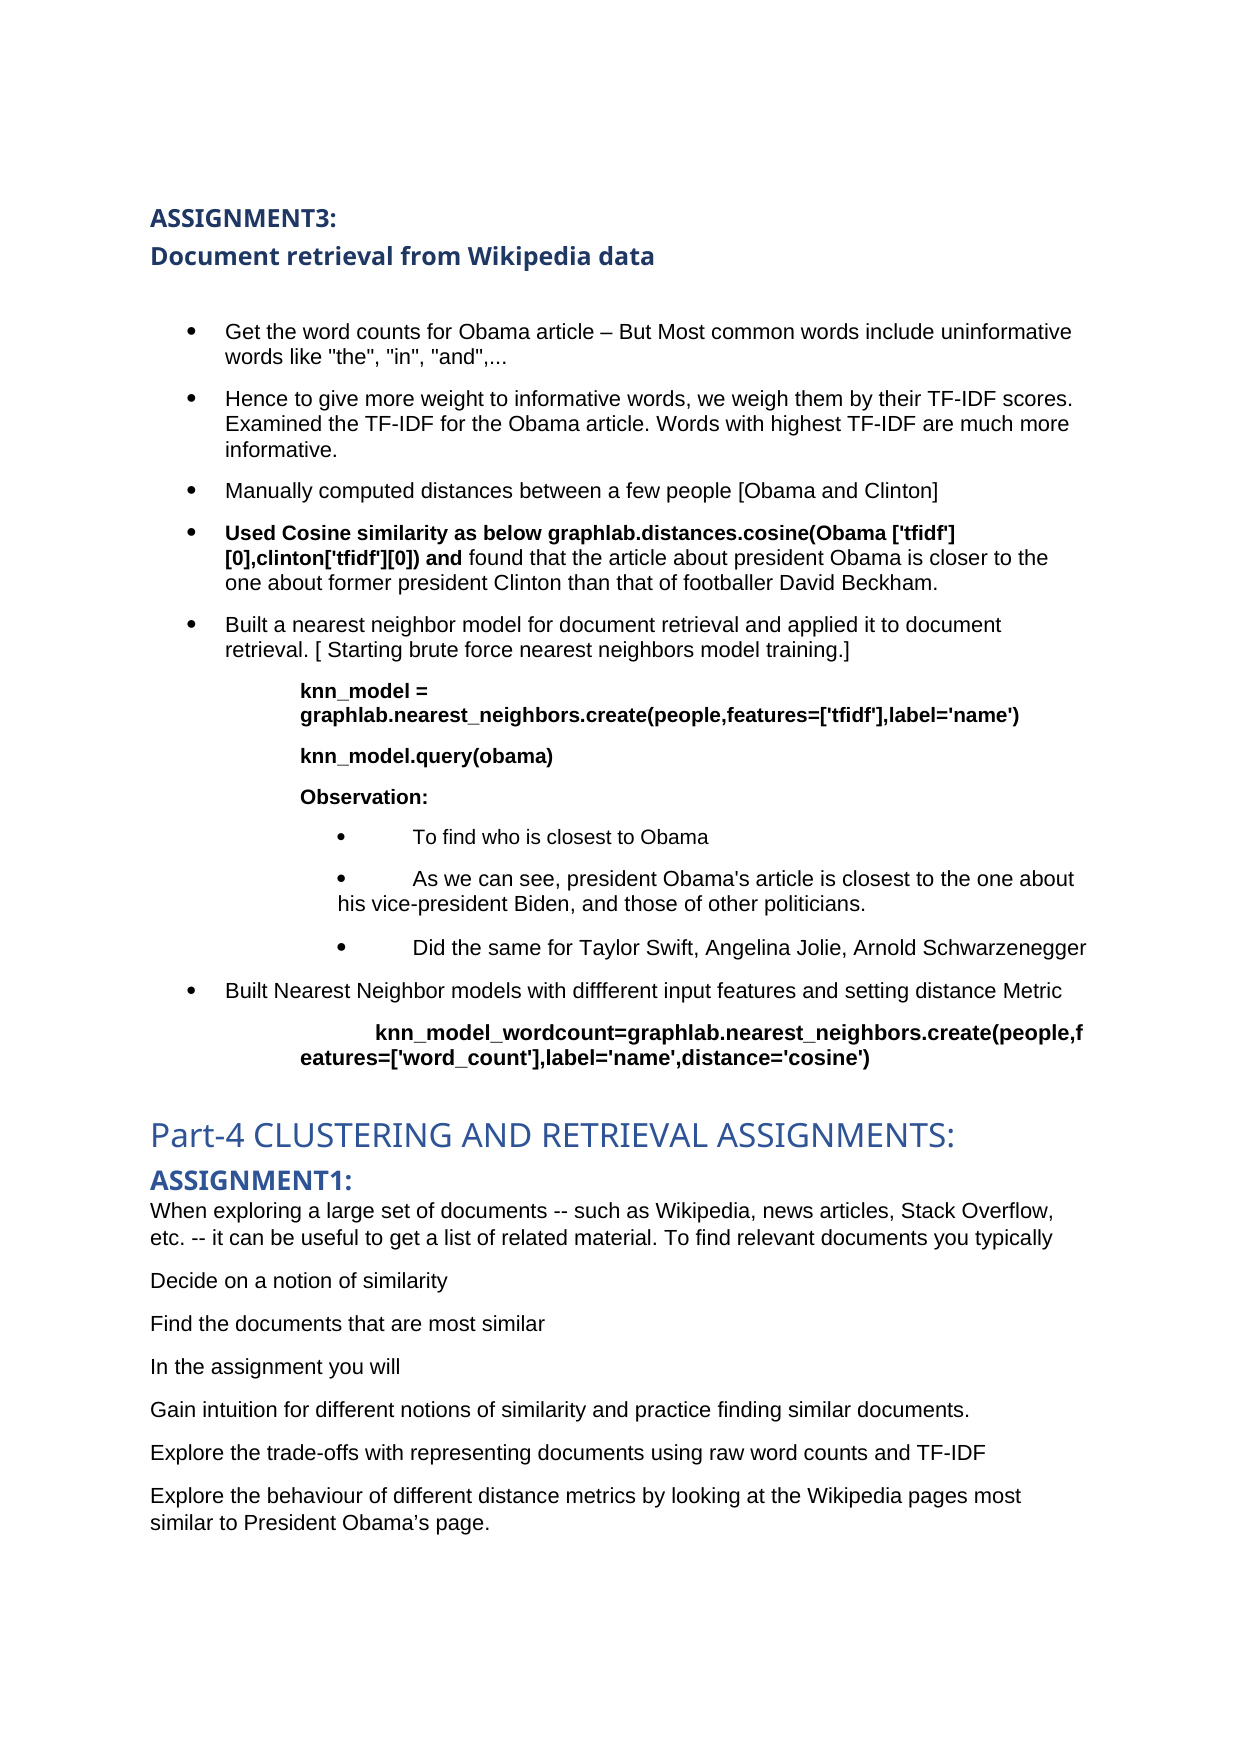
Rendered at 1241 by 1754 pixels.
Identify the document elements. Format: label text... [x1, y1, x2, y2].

text Explore the behaviour of different distance metrics by looking at the Wikipedia pages most similar to President Obama’s page. [150, 1483, 1090, 1535]
list Observation: [300, 784, 1090, 808]
list To find who is closest to Obama [337, 825, 1090, 849]
text Gain intuition for different notions of similarity and practice finding similar documents. [150, 1397, 1090, 1422]
subtitle ASSIGNMENT1: [150, 1161, 1090, 1198]
list Did the same for Taylor Swift, Angelina Jolie, Arnold Schwarzenegger [337, 933, 1090, 961]
text Find the documents that are most similar [150, 1311, 1090, 1336]
list knn_model = graphlab.nearest_neighbors.create(people,features=['tfidf'],label='name') [300, 679, 1090, 727]
subtitle ASSIGNMENT3: [150, 200, 1090, 234]
subtitle Part-4 CLUSTERING AND RETRIEVAL ASSIGNMENTS: [150, 1112, 1090, 1157]
text When exploring a large set of documents -- such as Wikipedia, news articles, Stack Overflow, etc. -- it can be useful to get a list of related material. To find relevant documents you typically [150, 1198, 1090, 1250]
list As we can see, president Obama's article is closest to the one about his vice-president Biden, and those of other politicians. [337, 866, 1090, 916]
list Used Cosine similarity as below graphlab.distances.cosine(Obama ['tfidf'][0],clinton['tfidf'][0]) and found that the article about president Obama is closer to the one about former president Clinton than that of footballer David Beckham. [187, 520, 1090, 595]
text Explore the trade-offs with representing documents using raw word counts and TF-IDF [150, 1440, 1090, 1465]
list Built a nearest neighbor model for document retrieval and applied it to document retrieval. [ Starting brute force nearest neighbors model training.] [187, 612, 1090, 663]
subtitle Document retrieval from Wikipedia data [150, 238, 1090, 272]
list Built Nearest Neighbor models with diffferent input features and setting distance Metric [187, 978, 1090, 1003]
text Decide on a notion of similarity [150, 1268, 1090, 1293]
list knn_model_wordcount=graphlab.nearest_neighbors.create(people,features=['word_count'],label='name',distance='cosine') [300, 1019, 1090, 1070]
list Hence to give more weight to informative words, we weigh them by their TF-IDF scores. Examined the TF-IDF for the Obama article. Words with highest TF-IDF are much more informative. [187, 386, 1090, 462]
list knn_model.query(obama) [300, 744, 1090, 768]
list Manually computed distances between a few people [Obama and Clinton] [187, 478, 1090, 504]
text In the assignment you will [150, 1354, 1090, 1379]
list Get the word counts for Obama article – But Most common words include uninformative words like "the", "in", "and",... [187, 318, 1090, 369]
